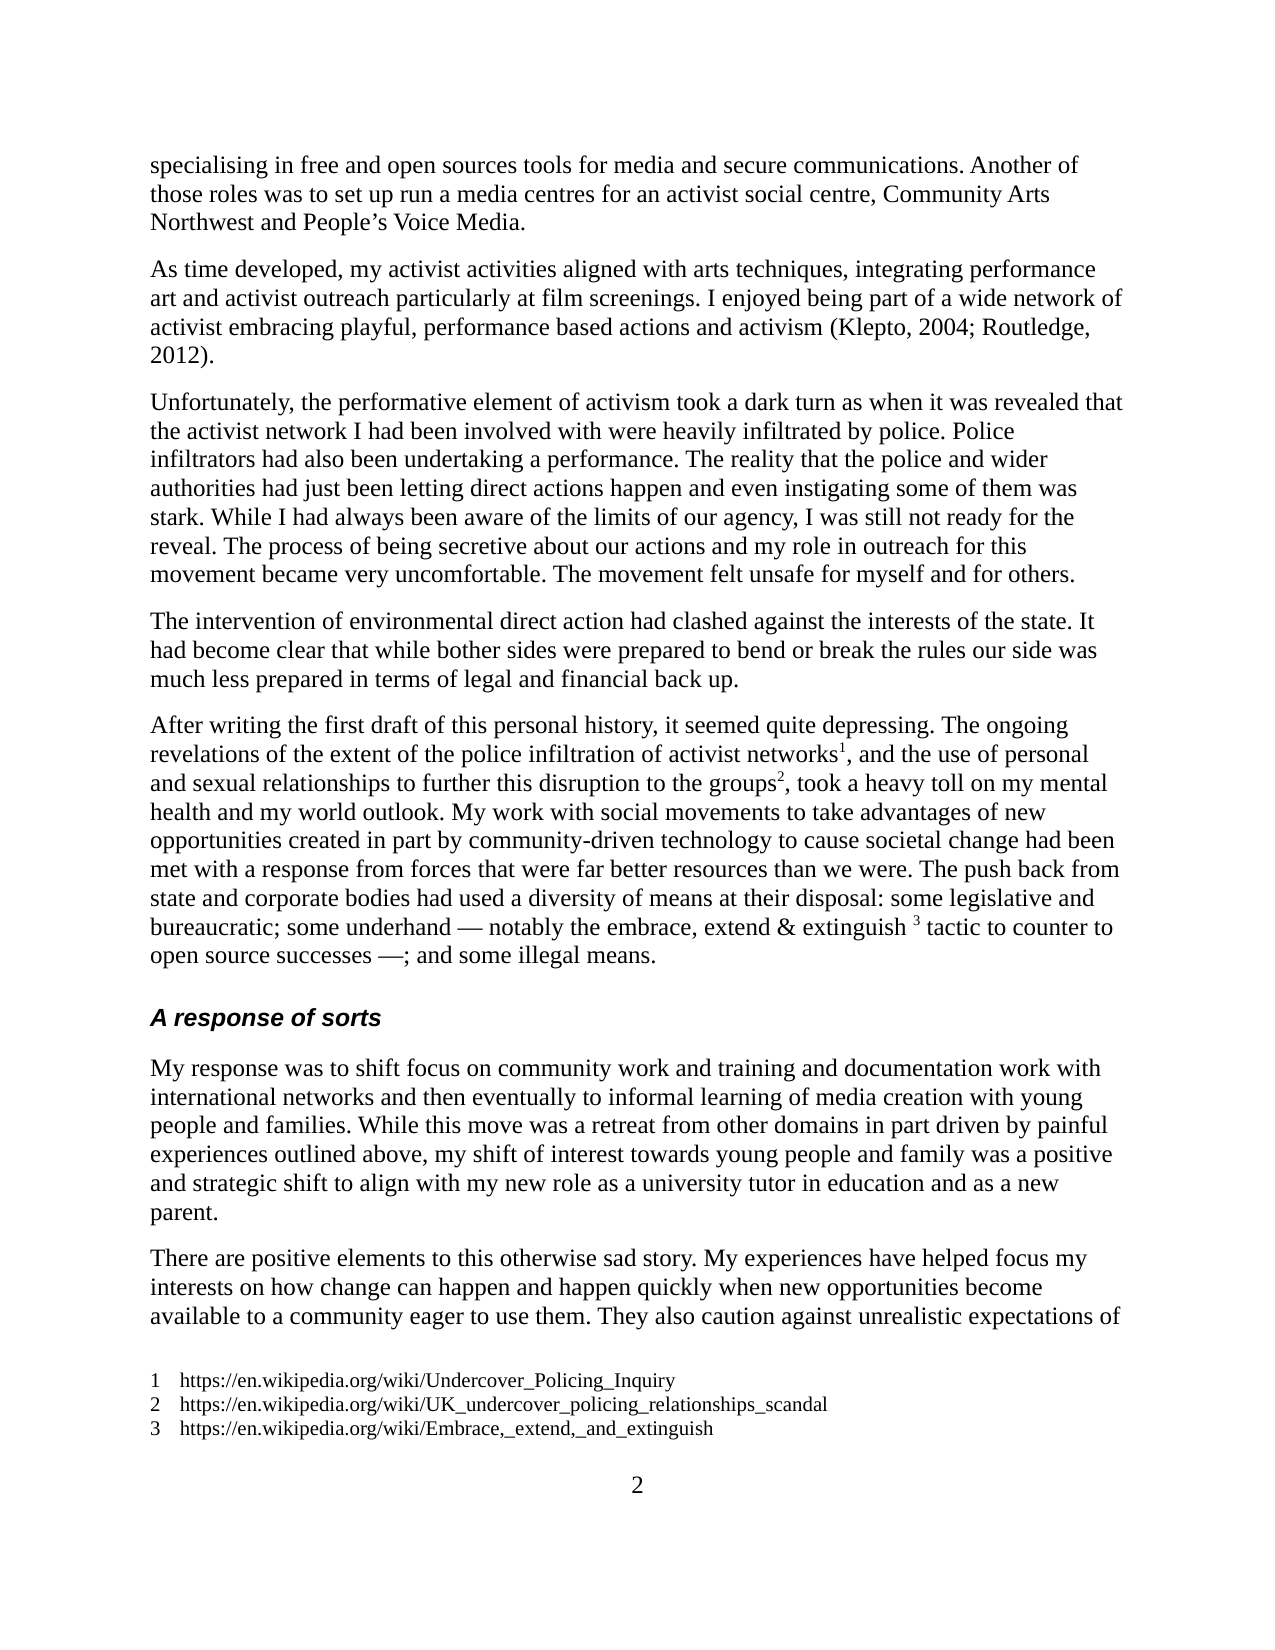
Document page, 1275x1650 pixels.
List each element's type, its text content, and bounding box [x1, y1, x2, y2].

text https://en.wikipedia.org/wiki/Embrace,_extend,_and_extinguish [150, 1416, 1125, 1440]
text https://en.wikipedia.org/wiki/Undercover_Policing_Inquiry [150, 1368, 1125, 1392]
text As time developed, my activist activities aligned with arts techniques, integrating performance art and activist outreach particularly at film screenings. I enjoyed being part of a wide network of activist embracing playful, performance based actions and activism (Klepto, 2004; Routledge, 2012). [150, 254, 1125, 369]
text There are positive elements to this otherwise sad story. My experiences have helped focus my interests on how change can happen and happen quickly when new opportunities become available to a community eager to use them. They also caution against unrealistic expectations of [150, 1243, 1125, 1330]
text Unfortunately, the performative element of activism took a dark turn as when it was revealed that the activist network I had been involved with were heavily infiltrated by police. Police infiltrators had also been undertaking a performance. The reality that the police and wider authorities had just been letting direct actions happen and even instigating some of them was stark. While I had always been aware of the limits of our agency, I was still not ready for the reveal. The process of being secretive about our actions and my role in outreach for this movement became very uncomfortable. The movement felt unsafe for myself and for others. [150, 387, 1125, 588]
text After writing the first draft of this personal history, it seemed quite depressing. The ongoing revelations of the extent of the police infiltration of activist networks, and the use of personal and sexual relationships to further this disruption to the groups, took a heavy toll on my mental health and my world outlook. My work with social movements to take advantages of new opportunities created in part by community-driven technology to cause societal change had been met with a response from forces that were far better resources than we were. The push back from state and corporate bodies had used a diversity of means at their disposal: some legislative and bureaucratic; some underhand — notably the embrace, extend & extinguish tactic to counter to open source successes —; and some illegal means. [150, 710, 1125, 969]
text https://en.wikipedia.org/wiki/UK_undercover_policing_relationships_scandal [150, 1392, 1125, 1416]
text The intervention of environmental direct action had clashed against the interests of the state. It had become clear that while bother sides were prepared to bend or break the rules our side was much less prepared in terms of legal and financial back up. [150, 606, 1125, 692]
text specialising in free and open sources tools for media and secure communications. Another of those roles was to set up run a media centres for an activist social centre, Community Arts Northwest and People’s Voice Media. [150, 150, 1125, 236]
text My response was to shift focus on community work and training and documentation work with international networks and then eventually to informal learning of media creation with young people and families. While this move was a retreat from other domains in part driven by painful experiences outlined above, my shift of interest towards young people and family was a positive and strategic shift to align with my new role as a university tutor in education and as a new parent. [150, 1053, 1125, 1226]
subtitle A response of sorts [150, 1003, 1125, 1032]
